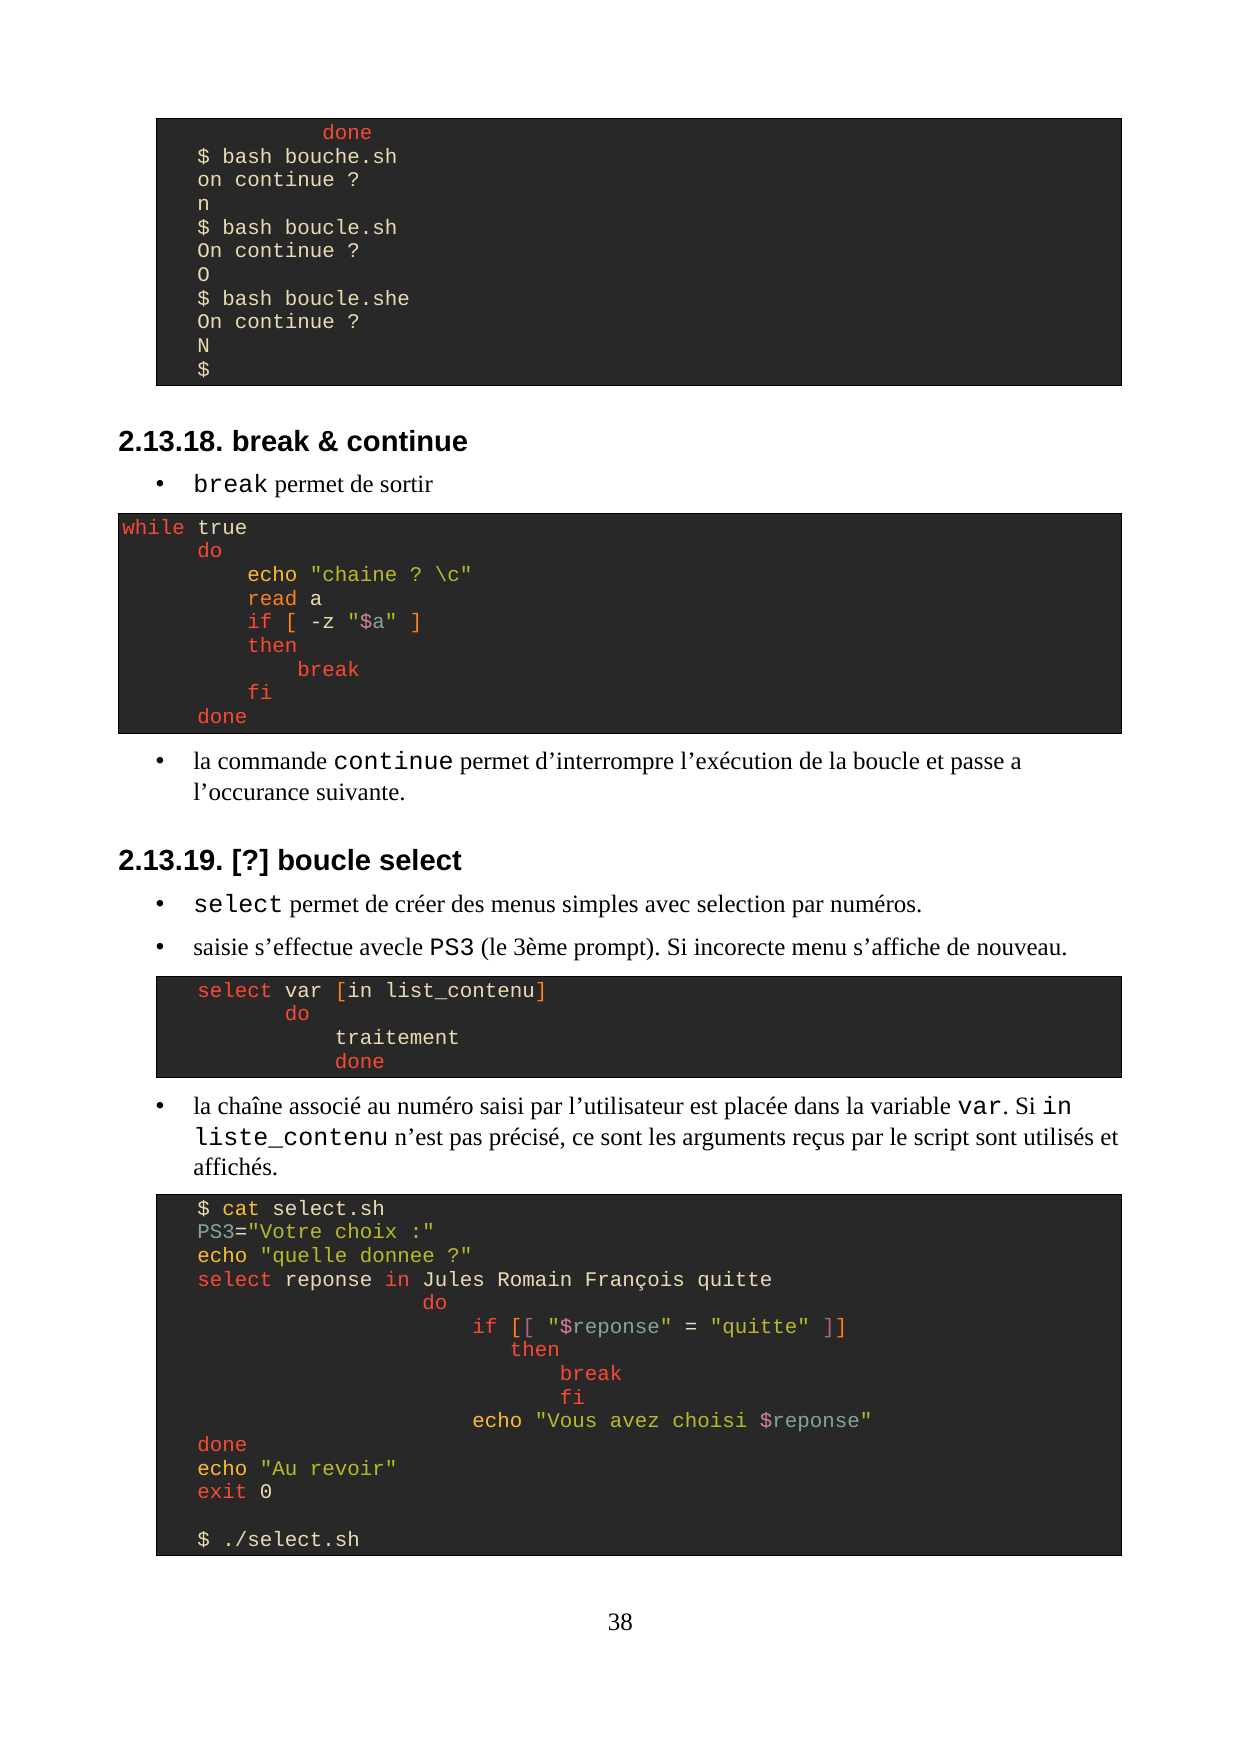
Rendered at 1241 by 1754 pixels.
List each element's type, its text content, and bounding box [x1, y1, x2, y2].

list n [157, 189, 1121, 213]
list $ cat select.sh [157, 1195, 1121, 1217]
text done [119, 702, 1121, 733]
list select reponse in Jules Romain François quitte [157, 1264, 1121, 1288]
list $ bash bouche.sh [157, 142, 1121, 165]
list saisie s’effectue avecle PS3 (le 3ème prompt). Si incorecte menu s’affiche de nouveau. [156, 932, 1122, 963]
subtitle [?] boucle select [118, 843, 1122, 877]
list la commande continue permet d’interrompre l’exécution de la boucle et passe a l’occurance suivante. [156, 746, 1122, 806]
subtitle break & continue [118, 423, 1122, 457]
list select permet de créer des menus simples avec selection par numéros. [156, 889, 1122, 920]
list $ bash boucle.sh [157, 213, 1121, 236]
list la chaîne associé au numéro saisi par l’utilisateur est placée dans la variable var. Si in liste_contenu n’est pas précisé, ce sont les arguments reçus par le script sont utilisés et affichés. [156, 1091, 1122, 1181]
list do [157, 1288, 1121, 1312]
list N [157, 331, 1121, 354]
list break [157, 1359, 1121, 1383]
list if [[ "$reponse" = "quitte" ]] [157, 1312, 1121, 1336]
list done [157, 119, 1121, 142]
text break [119, 655, 1121, 678]
list $ ./select.sh [157, 1525, 1121, 1555]
list On continue ? [157, 236, 1121, 260]
text fi [119, 678, 1121, 702]
list exit 0 [157, 1477, 1121, 1501]
list $ [157, 354, 1121, 385]
list echo "Vous avez choisi $reponse" [157, 1406, 1121, 1430]
list on continue ? [157, 165, 1121, 189]
list O [157, 260, 1121, 284]
list traitement [157, 1023, 1121, 1047]
list do [157, 999, 1121, 1023]
list $ bash boucle.she [157, 284, 1121, 307]
text while true [119, 514, 1121, 537]
list On continue ? [157, 307, 1121, 331]
list PS3="Votre choix :" [157, 1217, 1121, 1241]
list break permet de sortir [156, 469, 1122, 500]
list echo "Au revoir" [157, 1454, 1121, 1477]
list done [157, 1047, 1121, 1077]
text if [ -z "$a" ] [119, 607, 1121, 631]
text do [119, 537, 1121, 560]
text echo "chaine ? \c" [119, 560, 1121, 584]
text then [119, 631, 1121, 655]
list fi [157, 1383, 1121, 1406]
list done [157, 1430, 1121, 1454]
list then [157, 1336, 1121, 1359]
list echo "quelle donnee ?" [157, 1241, 1121, 1264]
list select var [in list_contenu] [157, 977, 1121, 999]
text read a [119, 584, 1121, 607]
